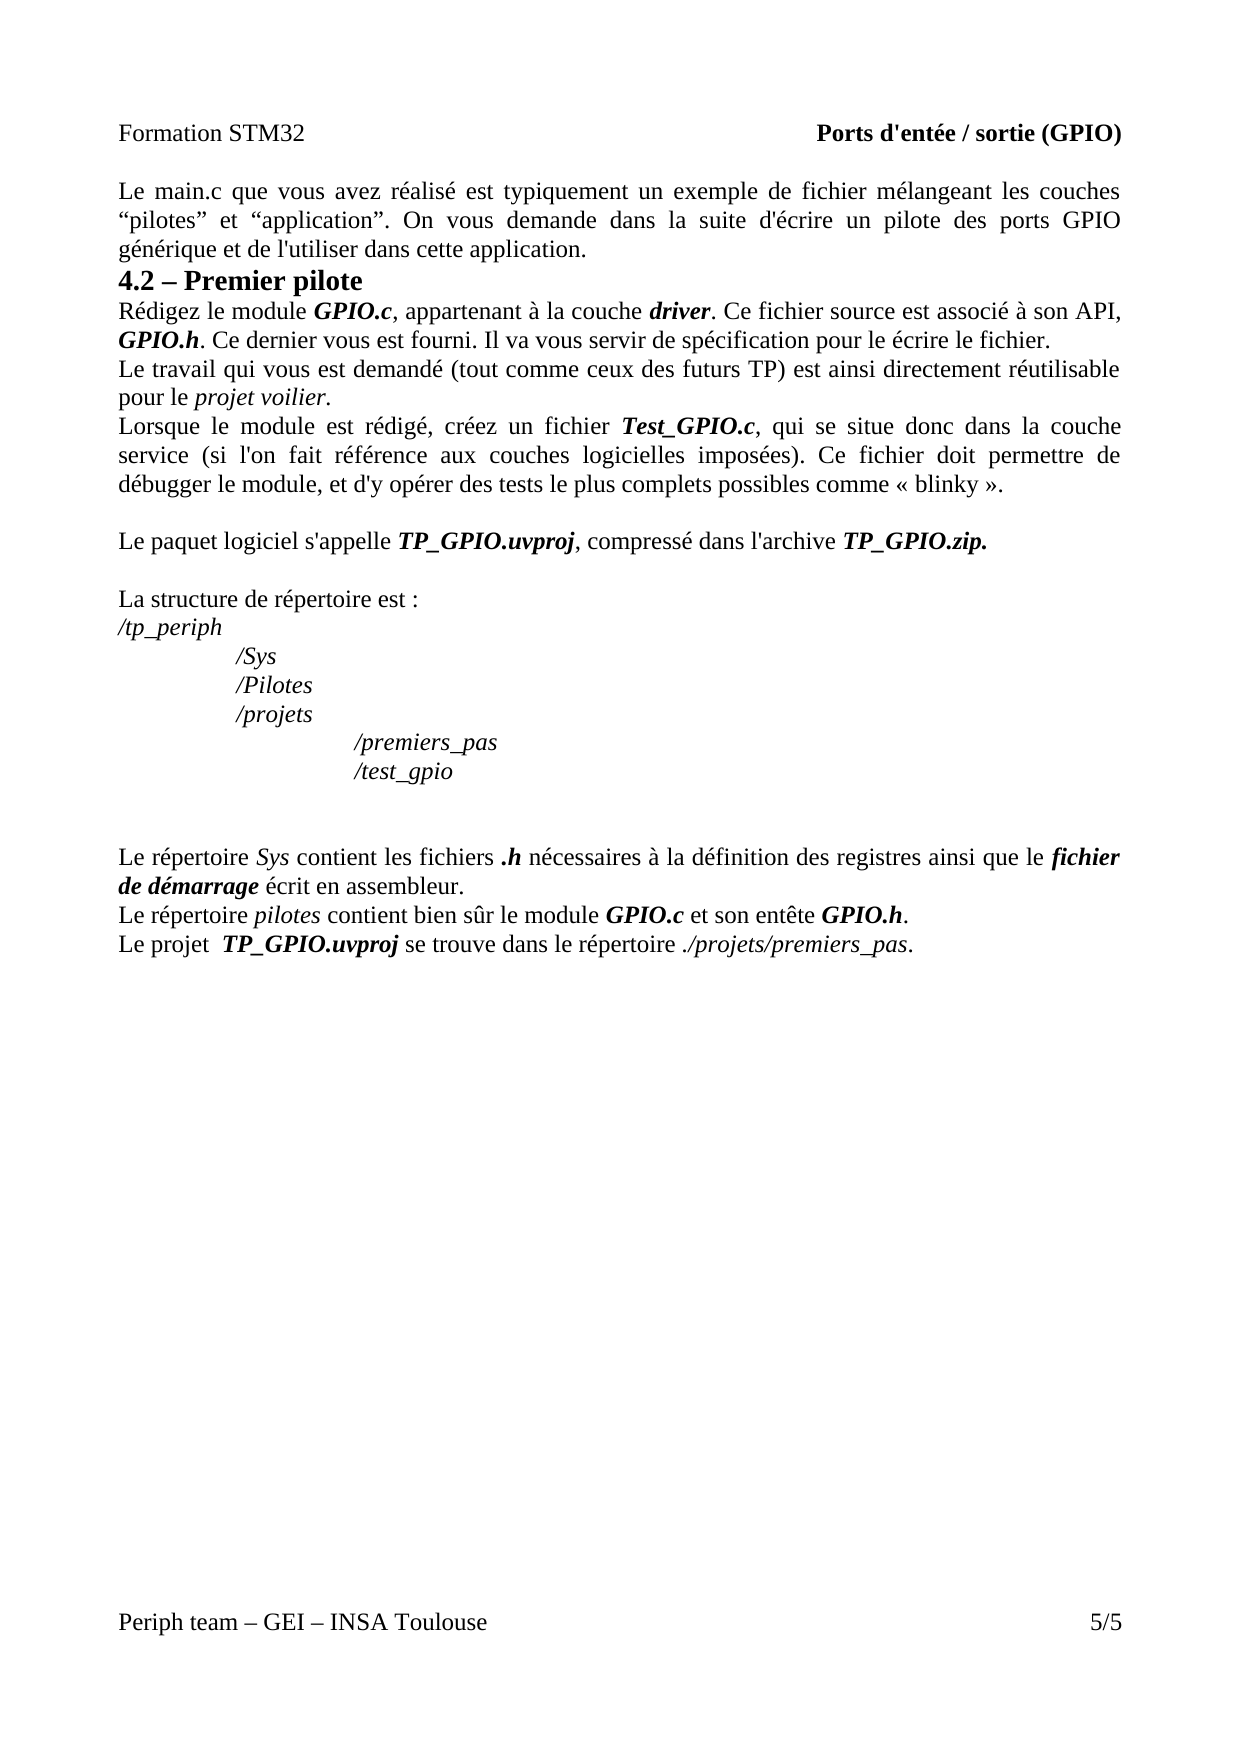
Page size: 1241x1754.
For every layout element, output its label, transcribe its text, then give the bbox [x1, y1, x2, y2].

text /projets [118, 699, 1122, 727]
text Rédigez le module GPIO.c, appartenant à la couche driver. Ce fichier source est associé à son API, GPIO.h. Ce dernier vous est fourni. Il va vous servir de spécification pour le écrire le fichier. [118, 296, 1122, 354]
text Le travail qui vous est demandé (tout comme ceux des futurs TP) est ainsi directement réutilisable pour le projet voilier. [118, 354, 1122, 411]
text La structure de répertoire est : [118, 584, 1122, 612]
text /Sys [118, 641, 1122, 670]
text /test_gpio [118, 756, 1122, 785]
text Le main.c que vous avez réalisé est typiquement un exemple de fichier mélangeant les couches “pilotes” et “application”. On vous demande dans la suite d'écrire un pilote des ports GPIO générique et de l'utiliser dans cette application. [118, 176, 1122, 263]
text Le paquet logiciel s'appelle TP_GPIO.uvproj, compressé dans l'archive TP_GPIO.zip. [118, 526, 1122, 555]
text Lorsque le module est rédigé, créez un fichier Test_GPIO.c, qui se situe donc dans la couche service (si l'on fait référence aux couches logicielles imposées). Ce fichier doit permettre de débugger le module, et d'y opérer des tests le plus complets possibles comme « blinky ». [118, 411, 1122, 497]
text Le projet TP_GPIO.uvproj se trouve dans le répertoire ./projets/premiers_pas. [118, 929, 1122, 957]
text Le répertoire pilotes contient bien sûr le module GPIO.c et son entête GPIO.h. [118, 900, 1122, 929]
text /tp_periph [118, 612, 1122, 641]
text /Pilotes [118, 670, 1122, 699]
text Le répertoire Sys contient les fichiers .h nécessaires à la définition des registres ainsi que le fichier de démarrage écrit en assembleur. [118, 842, 1122, 900]
text /premiers_pas [118, 727, 1122, 756]
text 4.2 – Premier pilote [118, 263, 1122, 296]
